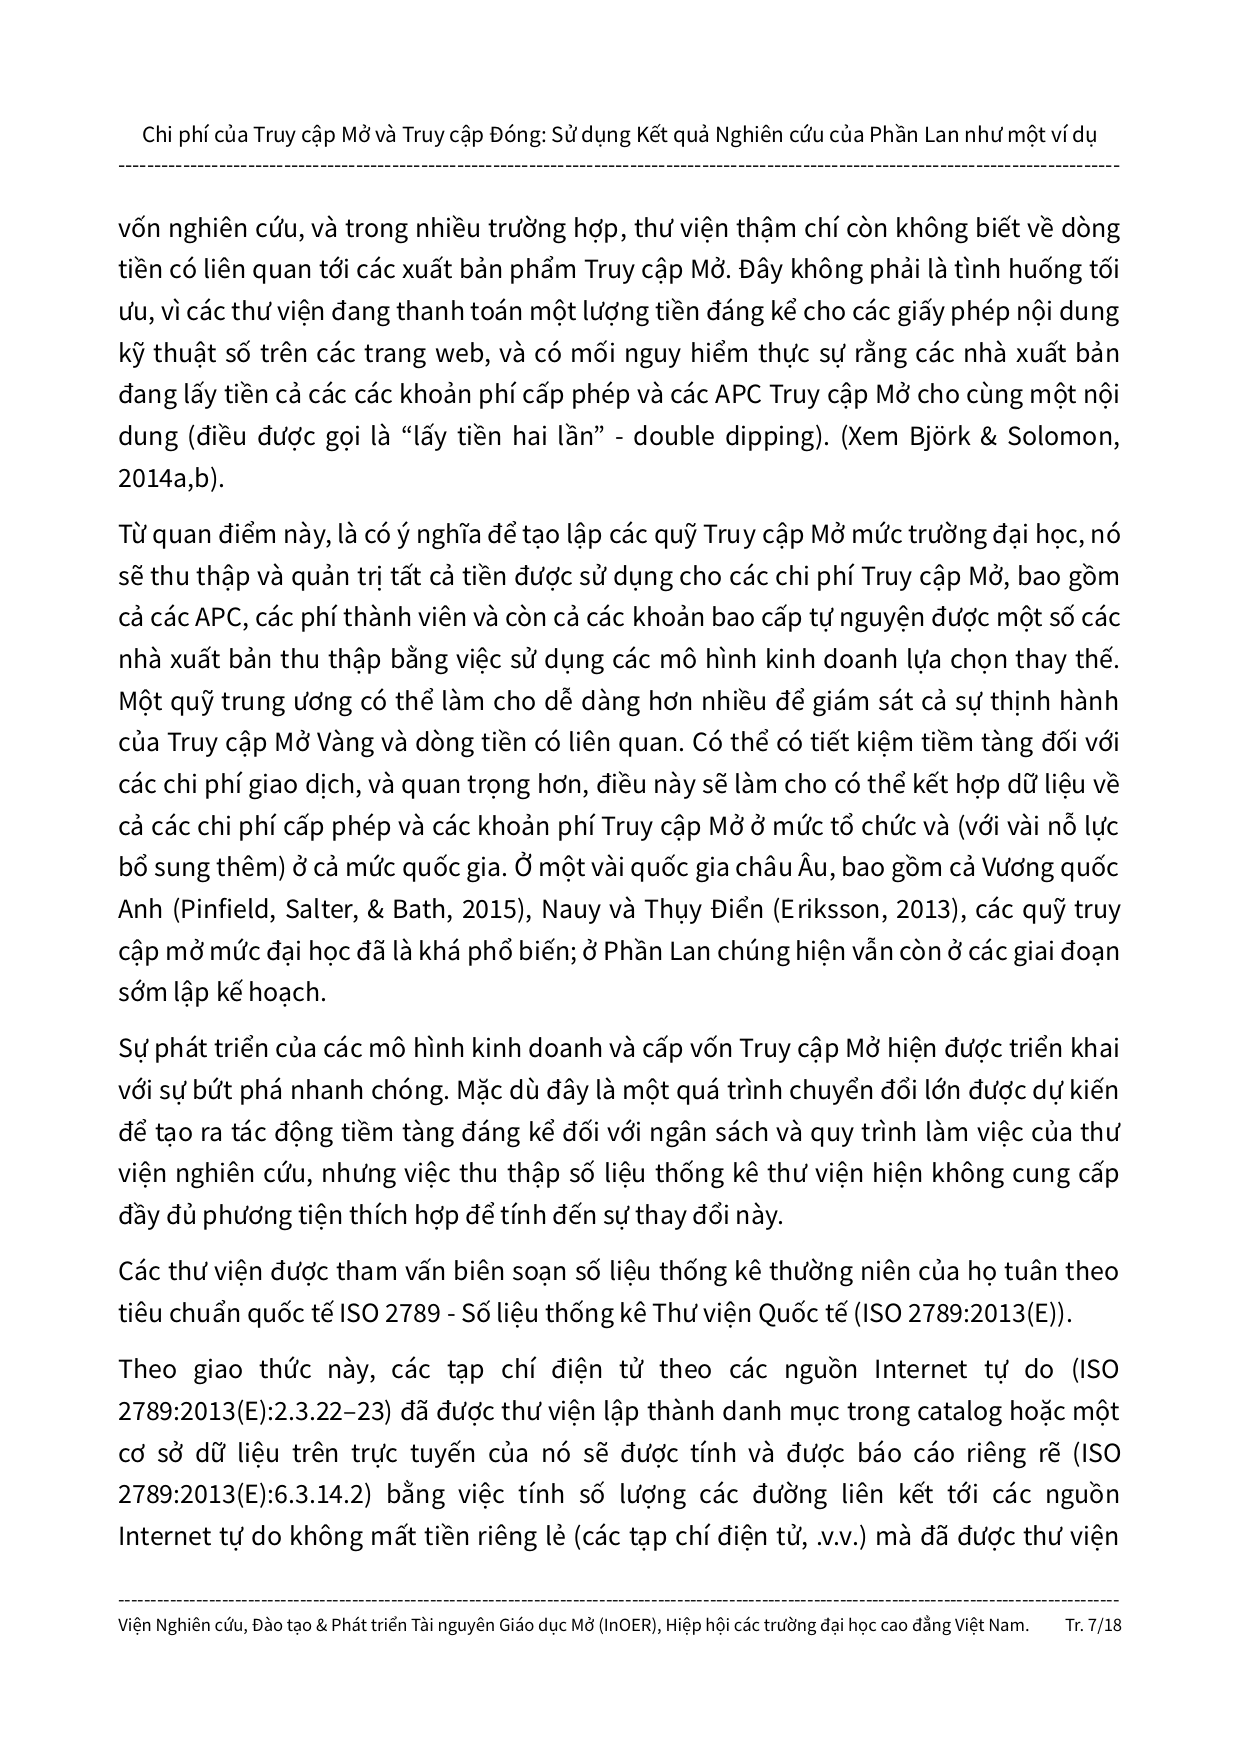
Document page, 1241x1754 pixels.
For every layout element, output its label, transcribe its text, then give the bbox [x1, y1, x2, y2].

text vốn nghiên cứu, và trong nhiều trường hợp, thư viện thậm chí còn không biết về dòng tiền có liên quan tới các xuất bản phẩm Truy cập Mở. Đây không phải là tình huống tối ưu, vì các thư viện đang thanh toán một lượng tiền đáng kể cho các giấy phép nội dung kỹ thuật số trên các trang web, và có mối nguy hiểm thực sự rằng các nhà xuất bản đang lấy tiền cả các các khoản phí cấp phép và các APC Truy cập Mở cho cùng một nội dung (điều được gọi là “lấy tiền hai lần” - double dipping). (Xem Björk & Solomon, 2014a,b). [118, 208, 1122, 494]
text Các thư viện được tham vấn biên soạn số liệu thống kê thường niên của họ tuân theo tiêu chuẩn quốc tế ISO 2789 - Số liệu thống kê Thư viện Quốc tế (ISO 2789:2013(E)). [118, 1252, 1122, 1330]
text Theo giao thức này, các tạp chí điện tử theo các nguồn Internet tự do (ISO 2789:2013(E):2.3.22–23) đã được thư viện lập thành danh mục trong catalog hoặc một cơ sở dữ liệu trên trực tuyến của nó sẽ được tính và được báo cáo riêng rẽ (ISO 2789:2013(E):6.3.14.2) bằng việc tính số lượng các đường liên kết tới các nguồn Internet tự do không mất tiền riêng lẻ (các tạp chí điện tử, .v.v.) mà đã được thư viện [118, 1350, 1122, 1553]
text Từ quan điểm này, là có ý nghĩa để tạo lập các quỹ Truy cập Mở mức trường đại học, nó sẽ thu thập và quản trị tất cả tiền được sử dụng cho các chi phí Truy cập Mở, bao gồm cả các APC, các phí thành viên và còn cả các khoản bao cấp tự nguyện được một số các nhà xuất bản thu thập bằng việc sử dụng các mô hình kinh doanh lựa chọn thay thế. Một quỹ trung ương có thể làm cho dễ dàng hơn nhiều để giám sát cả sự thịnh hành của Truy cập Mở Vàng và dòng tiền có liên quan. Có thể có tiết kiệm tiềm tàng đối với các chi phí giao dịch, và quan trọng hơn, điều này sẽ làm cho có thể kết hợp dữ liệu về cả các chi phí cấp phép và các khoản phí Truy cập Mở ở mức tổ chức và (với vài nỗ lực bổ sung thêm) ở cả mức quốc gia. Ở một vài quốc gia châu Âu, bao gồm cả Vương quốc Anh (Pinfield, Salter, & Bath, 2015), Nauy và Thụy Điển (Eriksson, 2013), các quỹ truy cập mở mức đại học đã là khá phổ biến; ở Phần Lan chúng hiện vẫn còn ở các giai đoạn sớm lập kế hoạch. [118, 514, 1122, 1009]
text Sự phát triển của các mô hình kinh doanh và cấp vốn Truy cập Mở hiện được triển khai với sự bứt phá nhanh chóng. Mặc dù đây là một quá trình chuyển đổi lớn được dự kiến để tạo ra tác động tiềm tàng đáng kể đối với ngân sách và quy trình làm việc của thư viện nghiên cứu, nhưng việc thu thập số liệu thống kê thư viện hiện không cung cấp đầy đủ phương tiện thích hợp để tính đến sự thay đổi này. [118, 1029, 1122, 1232]
